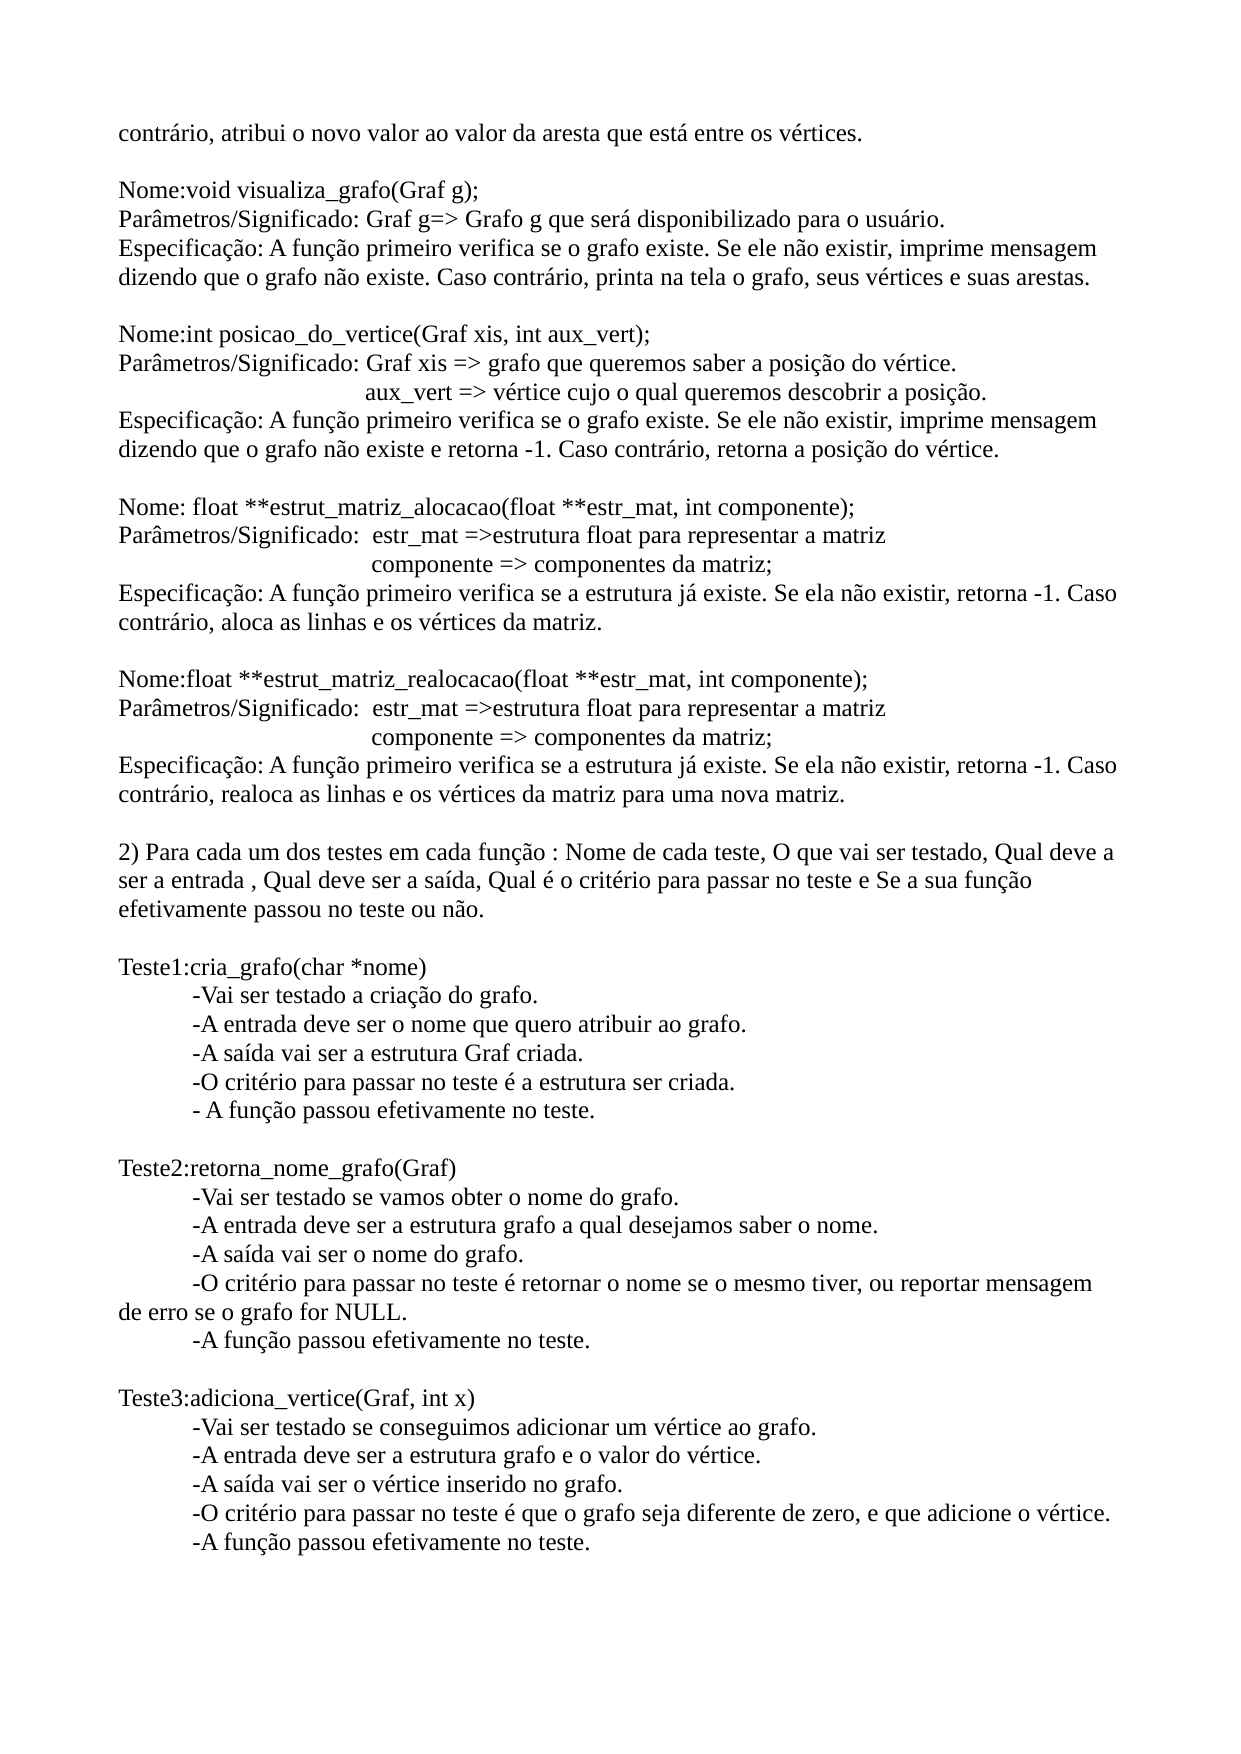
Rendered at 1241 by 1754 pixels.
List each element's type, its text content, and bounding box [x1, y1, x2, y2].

text contrário, atribui o novo valor ao valor da aresta que está entre os vértices. [118, 118, 1122, 147]
text Nome:float **estrut_matriz_realocacao(float **estr_mat, int componente); [118, 664, 1122, 693]
text Parâmetros/Significado: estr_mat =>estrutura float para representar a matriz [118, 693, 1122, 722]
text aux_vert => vértice cujo o qual queremos descobrir a posição. [118, 377, 1122, 406]
text -A entrada deve ser a estrutura grafo a qual desejamos saber o nome. [118, 1211, 1122, 1239]
text -A função passou efetivamente no teste. [118, 1326, 1122, 1354]
text Nome:void visualiza_grafo(Graf g); [118, 176, 1122, 204]
text -A função passou efetivamente no teste. [118, 1527, 1122, 1556]
text Parâmetros/Significado: Graf g=> Grafo g que será disponibilizado para o usuário. [118, 204, 1122, 233]
text Teste3:adiciona_vertice(Graf, int x) [118, 1383, 1122, 1412]
text Teste1:cria_grafo(char *nome) [118, 952, 1122, 981]
text Nome:int posicao_do_vertice(Graf xis, int aux_vert); [118, 319, 1122, 348]
text -A saída vai ser o nome do grafo. [118, 1239, 1122, 1268]
text -A saída vai ser a estrutura Graf criada. [118, 1038, 1122, 1067]
text componente => componentes da matriz; [118, 722, 1122, 751]
text -O critério para passar no teste é retornar o nome se o mesmo tiver, ou reportar mensagem de erro se o grafo for NULL. [118, 1268, 1122, 1326]
text -O critério para passar no teste é a estrutura ser criada. [118, 1067, 1122, 1096]
text Parâmetros/Significado: estr_mat =>estrutura float para representar a matriz [118, 521, 1122, 549]
text -Vai ser testado a criação do grafo. [118, 981, 1122, 1009]
text Especificação: A função primeiro verifica se o grafo existe. Se ele não existir, imprime mensagem dizendo que o grafo não existe. Caso contrário, printa na tela o grafo, seus vértices e suas arestas. [118, 233, 1122, 291]
text -A entrada deve ser o nome que quero atribuir ao grafo. [118, 1009, 1122, 1038]
text -A entrada deve ser a estrutura grafo e o valor do vértice. [118, 1441, 1122, 1469]
text Teste2:retorna_nome_grafo(Graf) [118, 1153, 1122, 1182]
text - A função passou efetivamente no teste. [118, 1096, 1122, 1124]
text 2) Para cada um dos testes em cada função : Nome de cada teste, O que vai ser testado, Qual deve a ser a entrada , Qual deve ser a saída, Qual é o critério para passar no teste e Se a sua função efetivamente passou no teste ou não. [118, 837, 1122, 923]
text componente => componentes da matriz; [118, 549, 1122, 578]
text Parâmetros/Significado: Graf xis => grafo que queremos saber a posição do vértice. [118, 348, 1122, 377]
text Nome: float **estrut_matriz_alocacao(float **estr_mat, int componente); [118, 492, 1122, 521]
text -Vai ser testado se conseguimos adicionar um vértice ao grafo. [118, 1412, 1122, 1441]
text -Vai ser testado se vamos obter o nome do grafo. [118, 1182, 1122, 1211]
text Especificação: A função primeiro verifica se a estrutura já existe. Se ela não existir, retorna -1. Caso contrário, realoca as linhas e os vértices da matriz para uma nova matriz. [118, 751, 1122, 808]
text -A saída vai ser o vértice inserido no grafo. [118, 1469, 1122, 1498]
text Especificação: A função primeiro verifica se a estrutura já existe. Se ela não existir, retorna -1. Caso contrário, aloca as linhas e os vértices da matriz. [118, 578, 1122, 636]
text -O critério para passar no teste é que o grafo seja diferente de zero, e que adicione o vértice. [118, 1498, 1122, 1527]
text Especificação: A função primeiro verifica se o grafo existe. Se ele não existir, imprime mensagem dizendo que o grafo não existe e retorna -1. Caso contrário, retorna a posição do vértice. [118, 406, 1122, 463]
